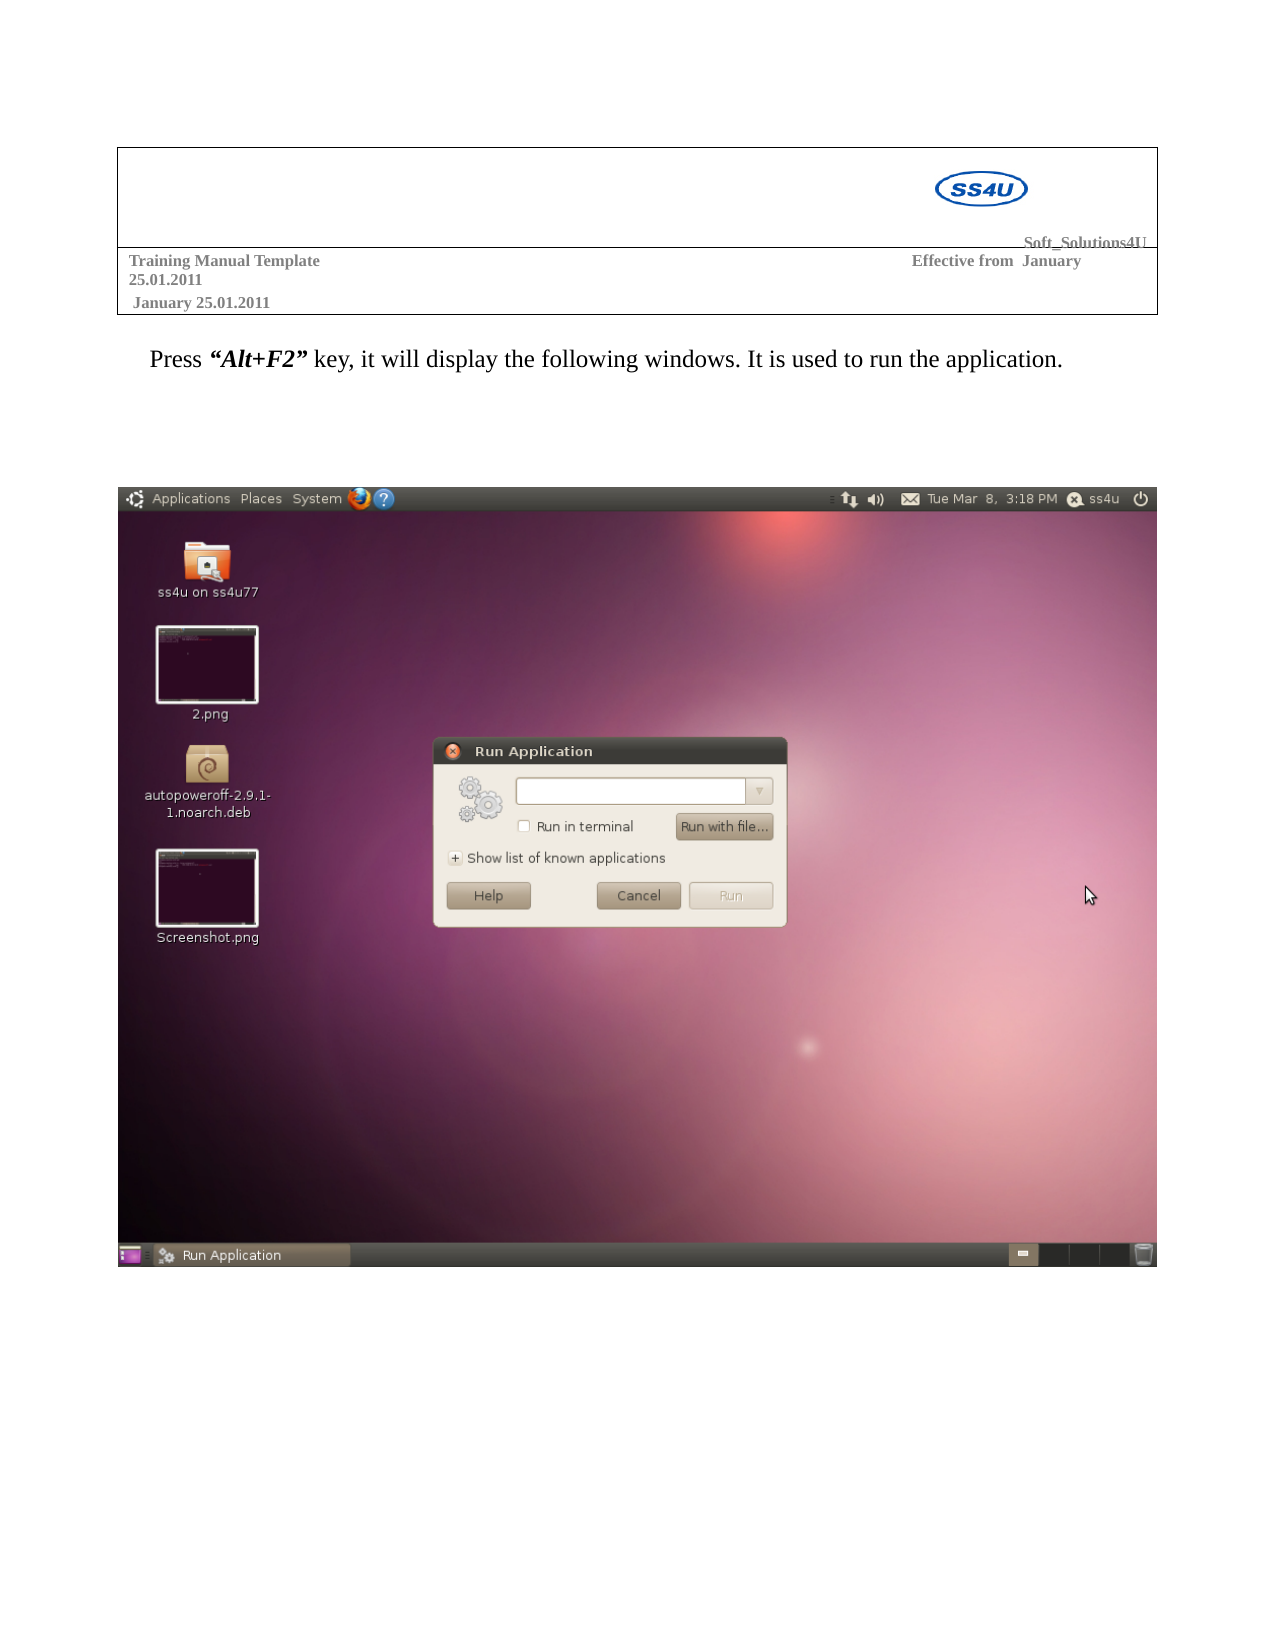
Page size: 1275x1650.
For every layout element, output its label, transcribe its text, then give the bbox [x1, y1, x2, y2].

picture [118, 487, 1157, 1267]
picture [926, 169, 1118, 207]
text Press “Alt+F2” key, it will display the following windows. It is used to run the application. [118, 344, 1157, 373]
table_header Soft_Solutions4U Quality System Procedure [118, 148, 1157, 247]
table_cell Training Manual Template Effective from January 25.01.2011 January 25.01.2011 [118, 248, 1157, 314]
